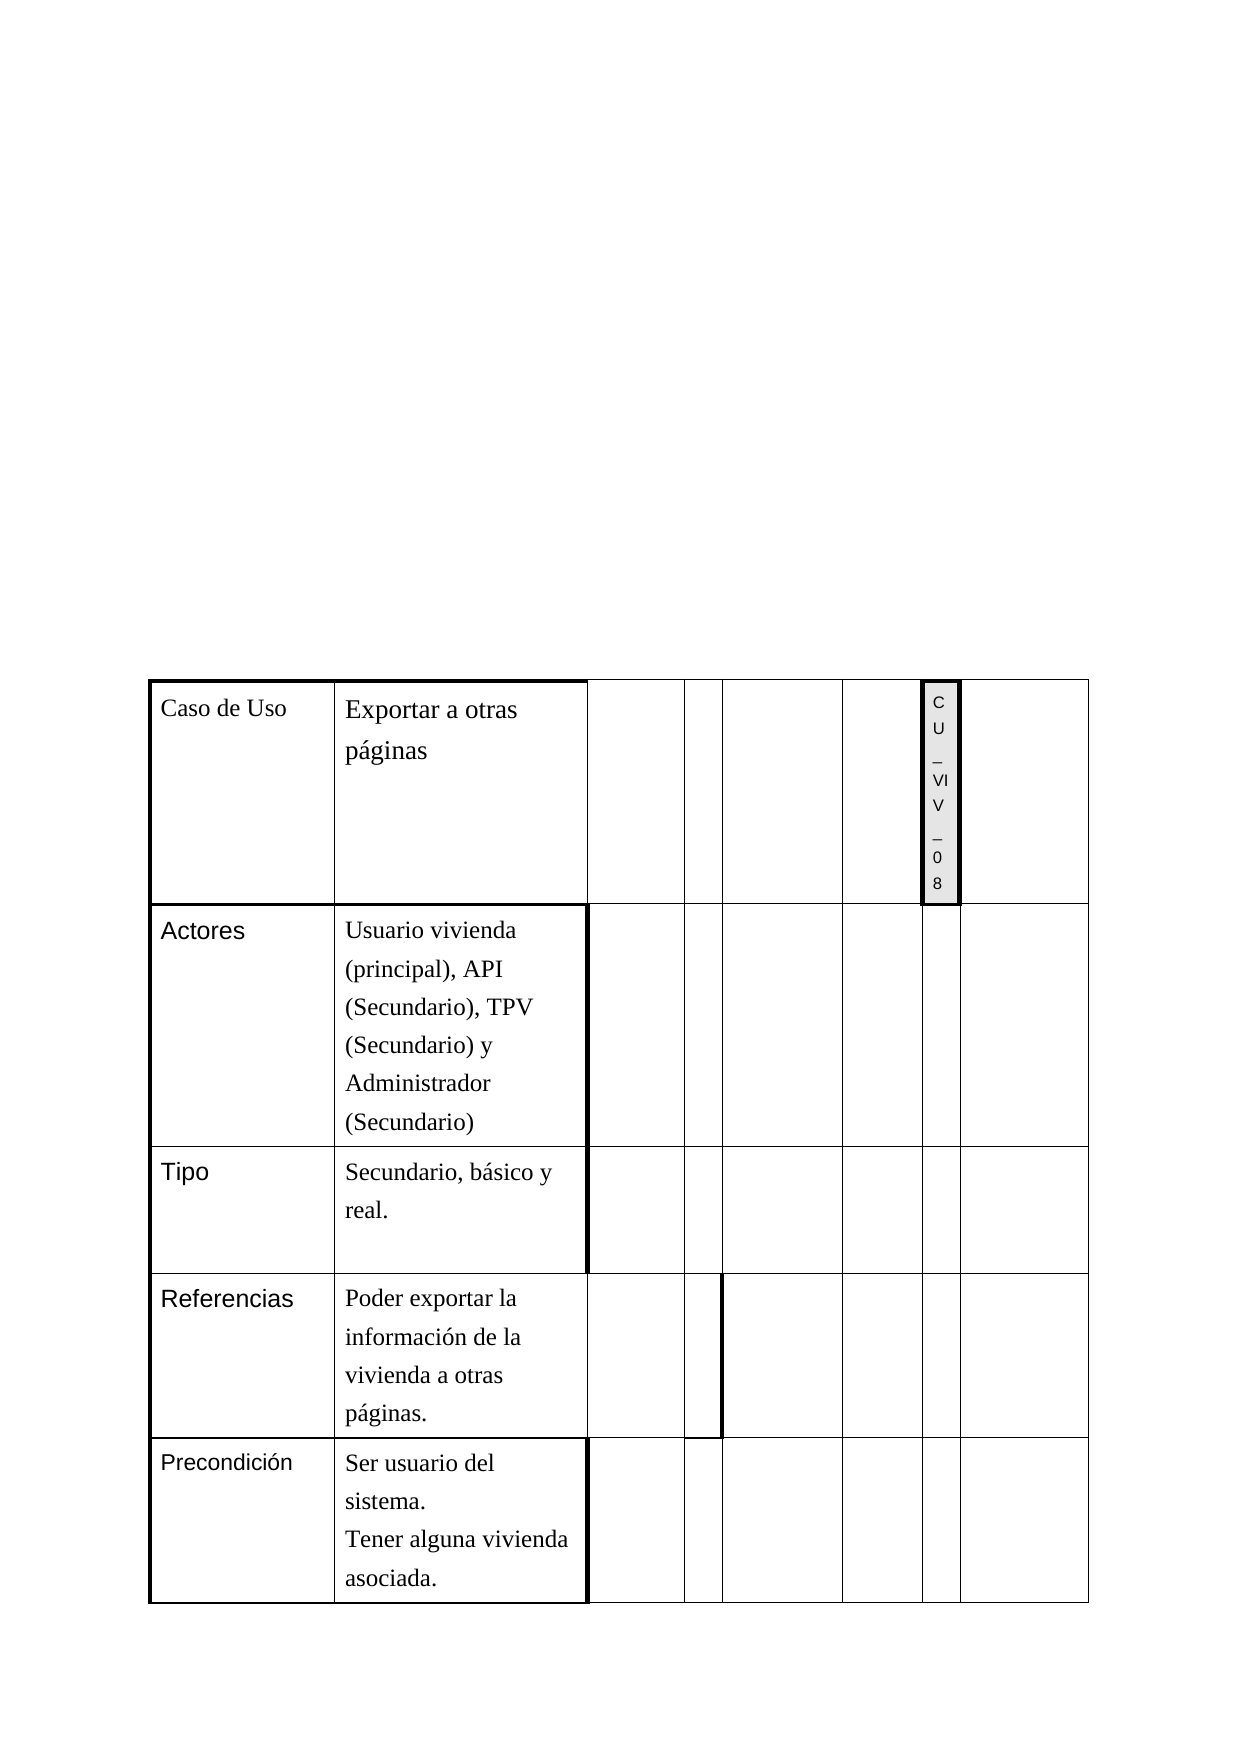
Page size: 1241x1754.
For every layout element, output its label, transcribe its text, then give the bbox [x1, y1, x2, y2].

table_cell [590, 1438, 684, 1602]
table_cell [961, 1274, 1088, 1437]
table_cell [590, 904, 684, 1146]
table_cell [723, 1438, 842, 1602]
table_cell [843, 1438, 922, 1602]
table_header [843, 680, 920, 903]
table_header [685, 680, 722, 903]
table_cell Secundario, básico y real. [335, 1147, 585, 1272]
table_cell [843, 904, 922, 1146]
table_cell Usuario vivienda (principal), API (Secundario), TPV (Secundario) y Administrador (Secundario) [335, 906, 585, 1146]
table_cell [685, 1274, 720, 1437]
table_cell Referencias [152, 1274, 334, 1437]
table_cell [723, 904, 842, 1146]
table_header Exportar a otras páginas [335, 683, 587, 903]
table_cell [923, 1438, 960, 1602]
table_cell [588, 1274, 684, 1437]
table_cell [685, 1147, 722, 1272]
table_cell [961, 904, 1088, 1146]
table_cell [724, 1274, 842, 1437]
table_cell [961, 1147, 1088, 1272]
table_header [588, 680, 684, 903]
table_cell Ser usuario del sistema. Tener alguna vivienda asociada. [335, 1439, 585, 1602]
table_header [723, 680, 842, 903]
table_cell [843, 1274, 922, 1437]
table_cell [723, 1147, 842, 1272]
table_cell Tipo [152, 1147, 334, 1272]
table_cell Precondición [152, 1439, 334, 1602]
table_cell Poder exportar la información de la vivienda a otras páginas. [335, 1274, 587, 1437]
table_cell [843, 1147, 922, 1272]
table_cell [685, 904, 722, 1146]
table_cell [590, 1147, 684, 1272]
table_cell [685, 1439, 722, 1602]
table_header [962, 680, 1088, 903]
table_header CU_VIV_08 [925, 683, 957, 903]
table_cell [961, 1438, 1088, 1602]
table_cell Actores [152, 906, 334, 1146]
table_cell [923, 1274, 960, 1437]
table_cell [923, 906, 960, 1146]
table_header Caso de Uso [152, 683, 334, 903]
table_cell [923, 1147, 960, 1272]
